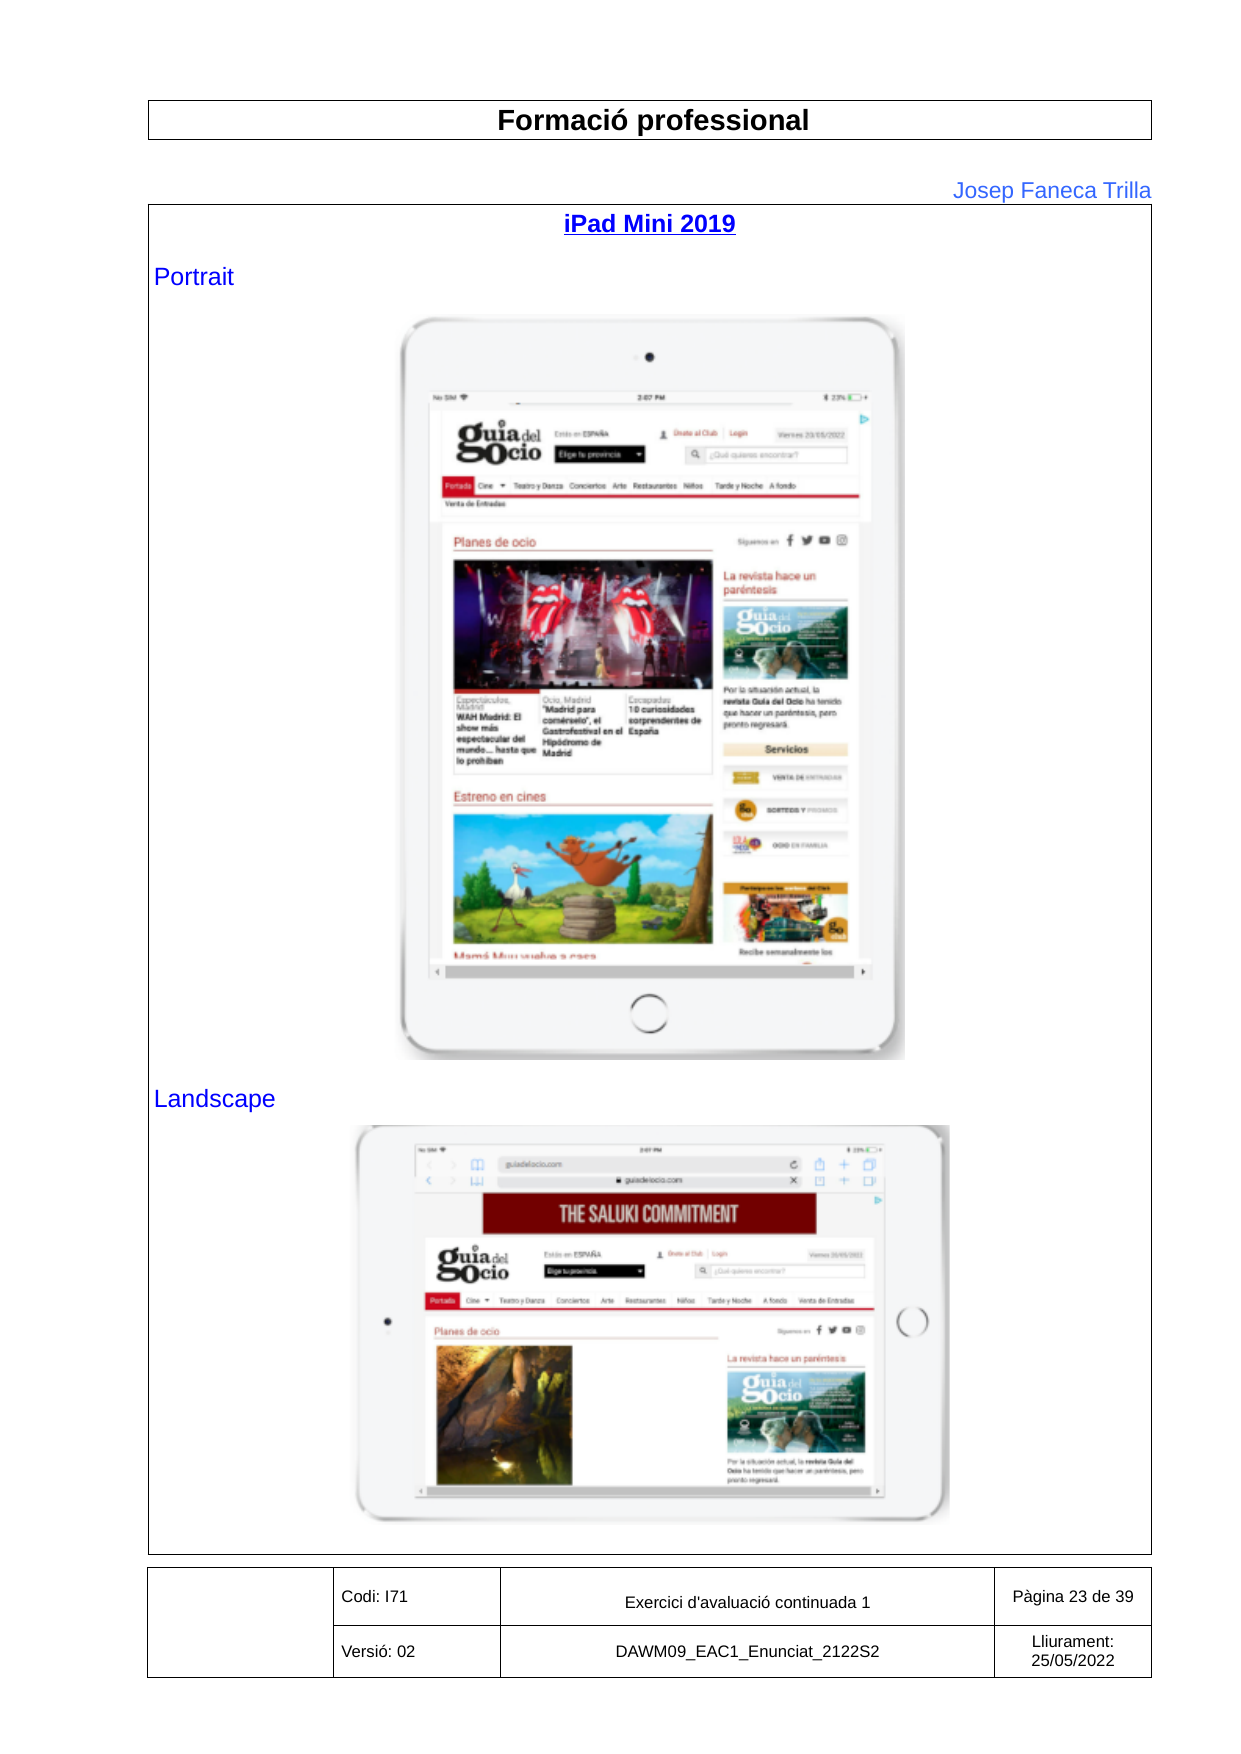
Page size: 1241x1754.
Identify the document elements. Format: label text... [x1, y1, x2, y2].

picture [394, 314, 905, 1060]
picture [349, 1125, 950, 1525]
table_header iPad Mini 2019 Portrait Landscape [149, 205, 1151, 1554]
